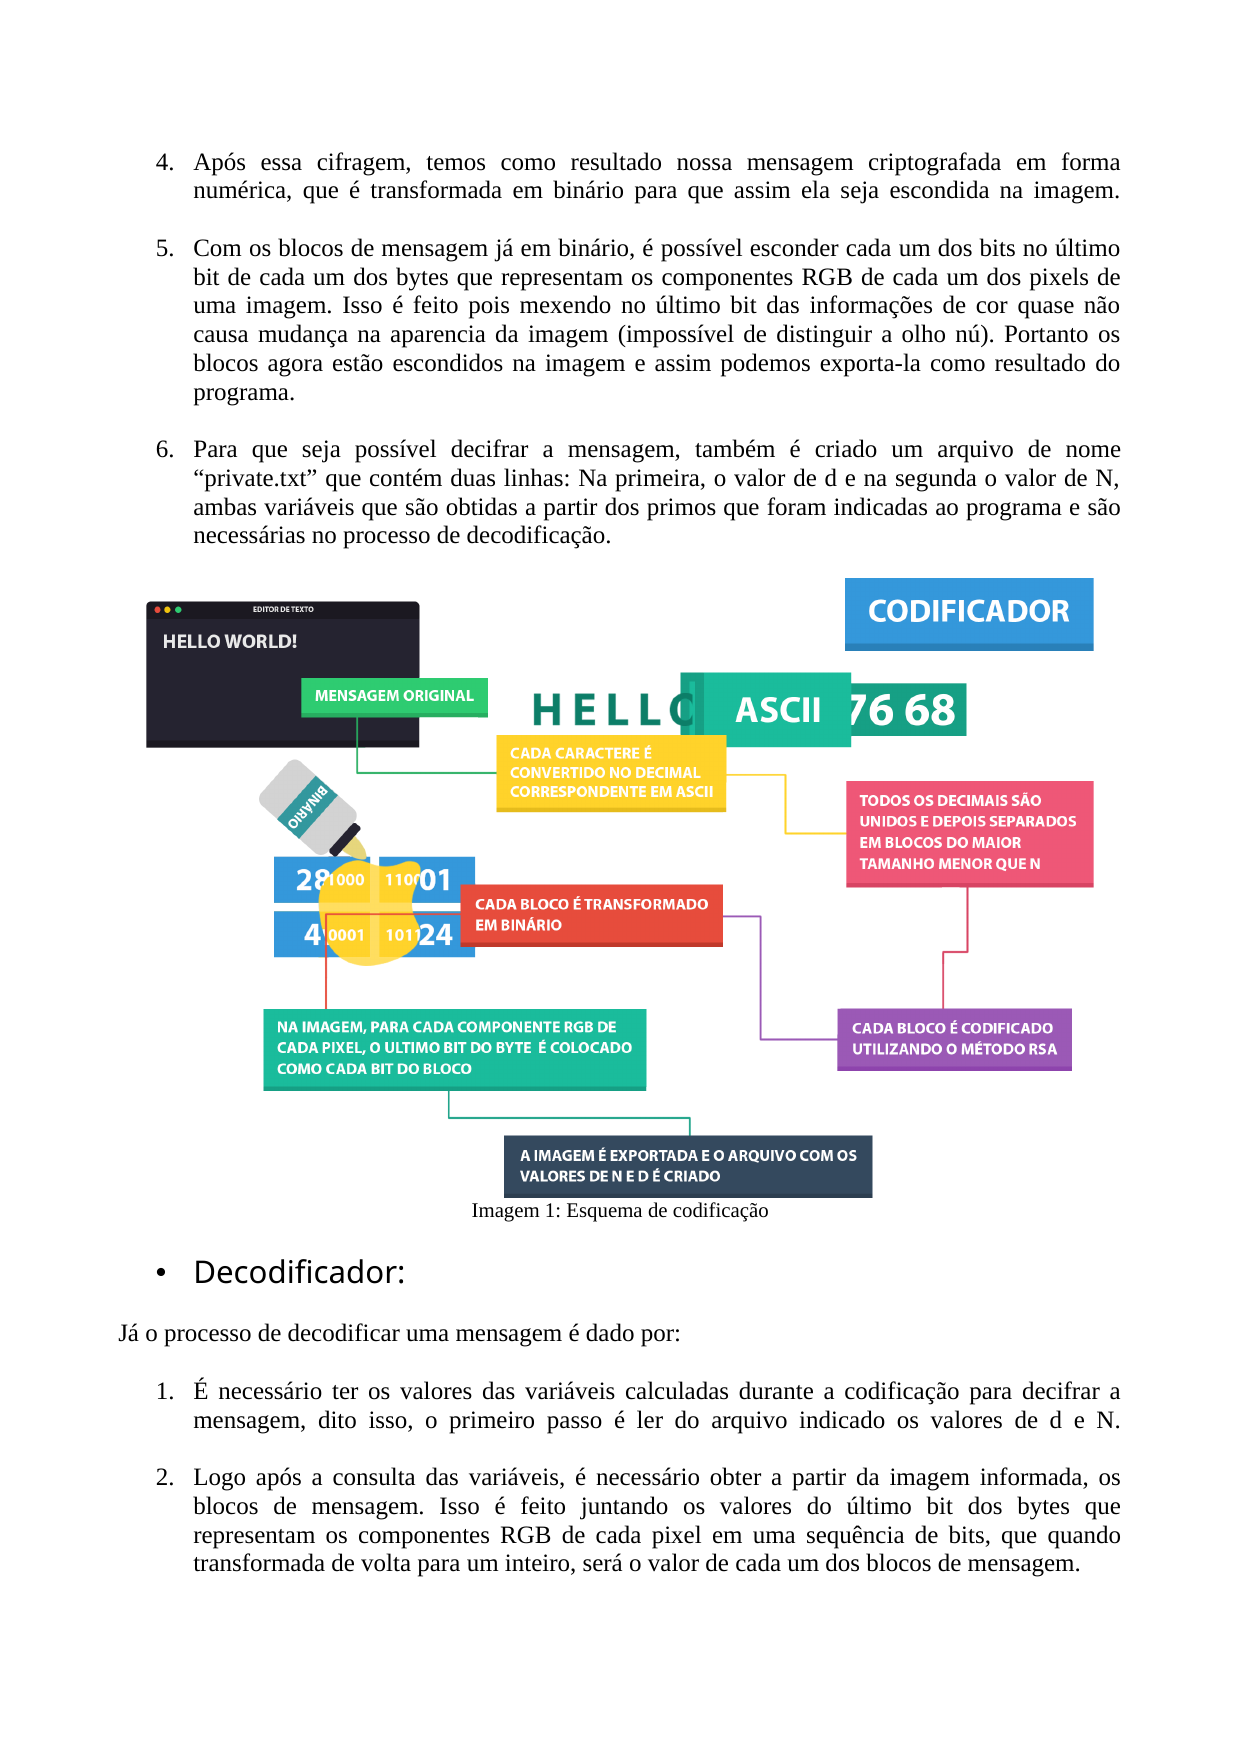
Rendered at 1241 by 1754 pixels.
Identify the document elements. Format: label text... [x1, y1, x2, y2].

list Decodificador: [156, 1250, 1122, 1293]
picture [146, 578, 1094, 1198]
text Imagem 1: Esquema de codificação [118, 578, 1122, 1222]
list É necessário ter os valores das variáveis calculadas durante a codificação para decifrar a mensagem, dito isso, o primeiro passo é ler do arquivo indicado os valores de d e N. [156, 1376, 1122, 1462]
list Logo após a consulta das variáveis, é necessário obter a partir da imagem informada, os blocos de mensagem. Isso é feito juntando os valores do último bit dos bytes que representam os componentes RGB de cada pixel em uma sequência de bits, que quando transformada de volta para um inteiro, será o valor de cada um dos blocos de mensagem. [156, 1462, 1122, 1577]
list Com os blocos de mensagem já em binário, é possível esconder cada um dos bits no último bit de cada um dos bytes que representam os componentes RGB de cada um dos pixels de uma imagem. Isso é feito pois mexendo no último bit das informações de cor quase não causa mudança na aparencia da imagem (impossível de distinguir a olho nú). Portanto os blocos agora estão escondidos na imagem e assim podemos exporta-la como resultado do programa. [156, 233, 1122, 406]
list Após essa cifragem, temos como resultado nossa mensagem criptografada em forma numérica, que é transformada em binário para que assim ela seja escondida na imagem. [156, 147, 1122, 233]
text Já o processo de decodificar uma mensagem é dado por: [118, 1318, 1122, 1347]
list Para que seja possível decifrar a mensagem, também é criado um arquivo de nome “private.txt” que contém duas linhas: Na primeira, o valor de d e na segunda o valor de N, ambas variáveis que são obtidas a partir dos primos que foram indicadas ao programa e são necessárias no processo de decodificação. [156, 434, 1122, 549]
